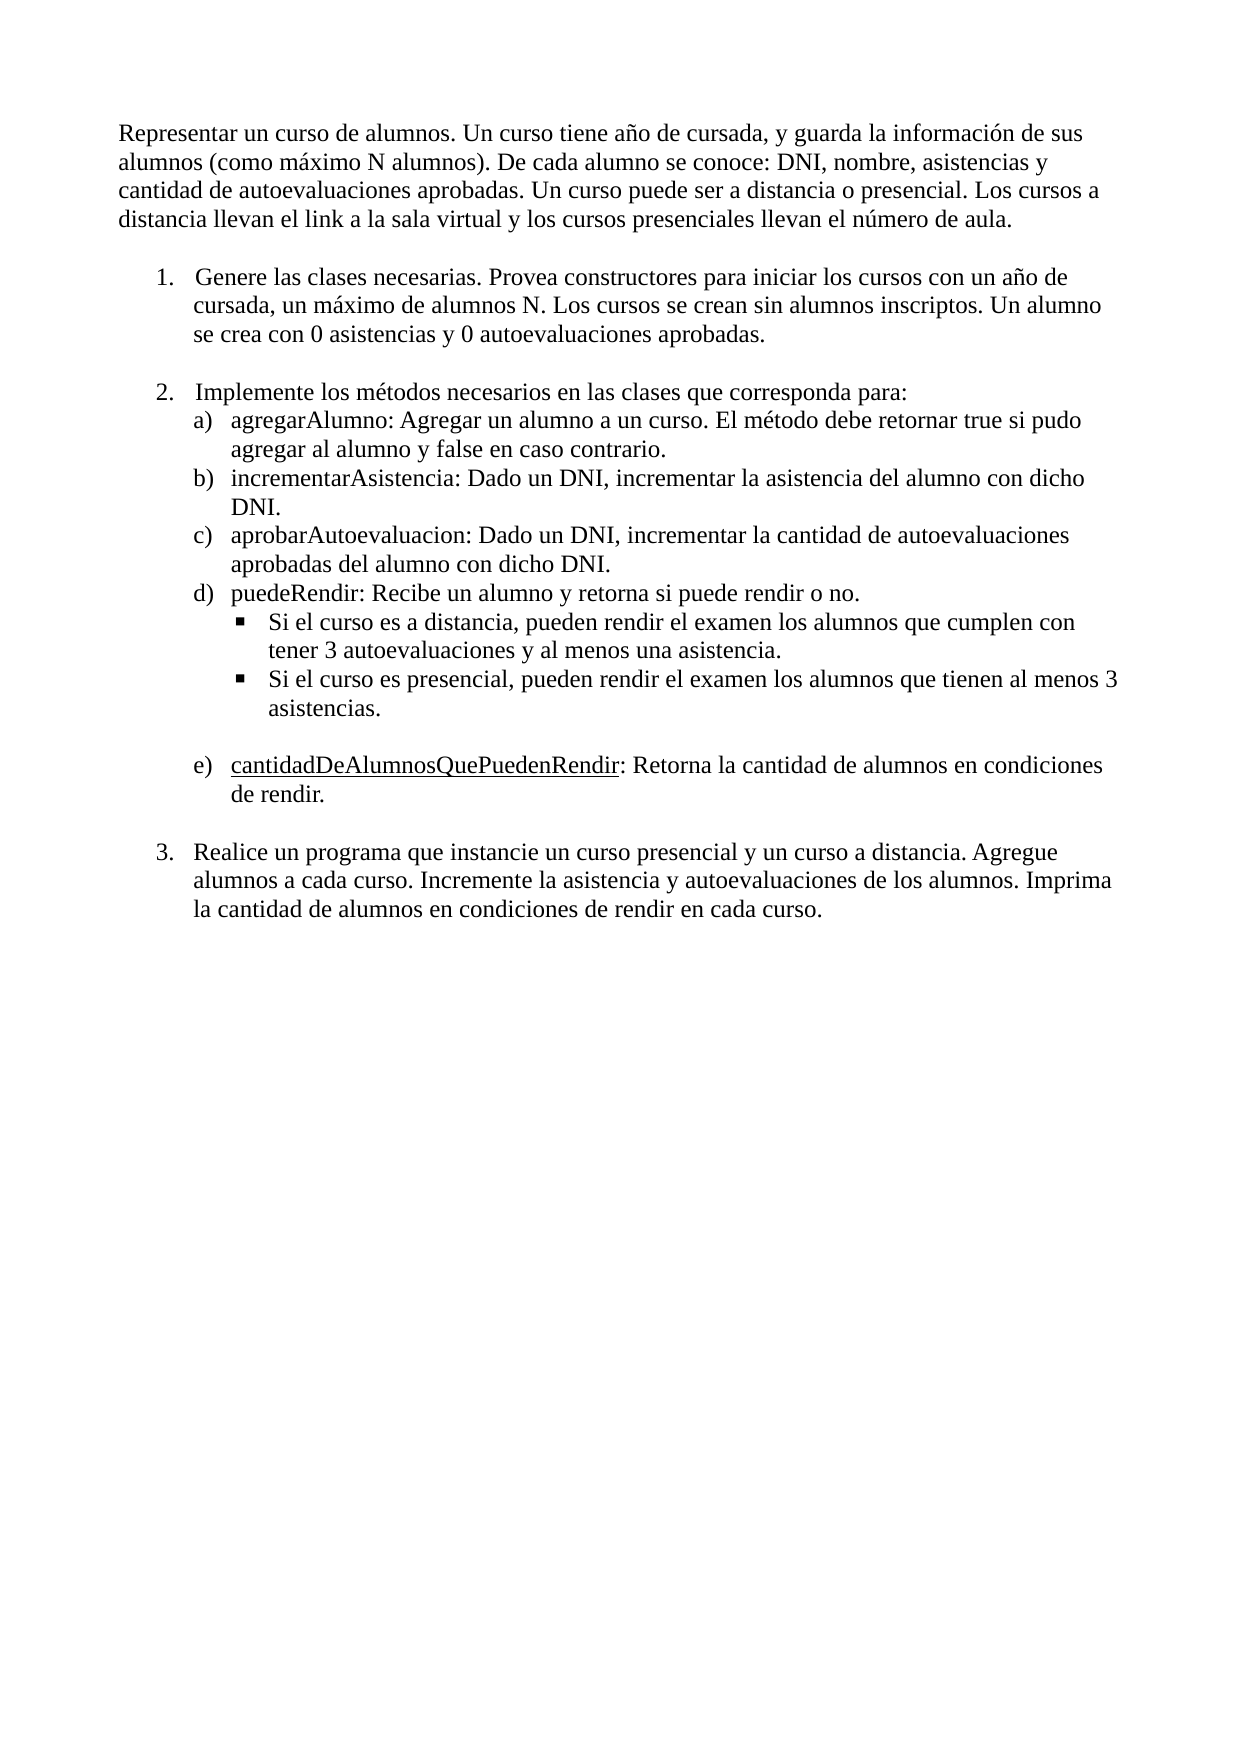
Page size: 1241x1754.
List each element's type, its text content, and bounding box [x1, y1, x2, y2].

list Si el curso es presencial, pueden rendir el examen los alumnos que tienen al menos 3 asistencias. [231, 664, 1122, 722]
list Genere las clases necesarias. Provea constructores para iniciar los cursos con un año de cursada, un máximo de alumnos N. Los cursos se crean sin alumnos inscriptos. Un alumno se crea con 0 asistencias y 0 autoevaluaciones aprobadas. [156, 262, 1122, 348]
list puedeRendir: Recibe un alumno y retorna si puede rendir o no. [193, 578, 1122, 607]
list Si el curso es a distancia, pueden rendir el examen los alumnos que cumplen con tener 3 autoevaluaciones y al menos una asistencia. [231, 607, 1122, 664]
list aprobarAutoevaluacion: Dado un DNI, incrementar la cantidad de autoevaluaciones aprobadas del alumno con dicho DNI. [193, 521, 1122, 578]
list agregarAlumno: Agregar un alumno a un curso. El método debe retornar true si pudo agregar al alumno y false en caso contrario. [193, 406, 1122, 463]
list Implemente los métodos necesarios en las clases que corresponda para: [156, 377, 1122, 406]
text Representar un curso de alumnos. Un curso tiene año de cursada, y guarda la información de sus alumnos (como máximo N alumnos). De cada alumno se conoce: DNI, nombre, asistencias y cantidad de autoevaluaciones aprobadas. Un curso puede ser a distancia o presencial. Los cursos a distancia llevan el link a la sala virtual y los cursos presenciales llevan el número de aula. [118, 118, 1122, 233]
list Realice un programa que instancie un curso presencial y un curso a distancia. Agregue alumnos a cada curso. Incremente la asistencia y autoevaluaciones de los alumnos. Imprima la cantidad de alumnos en condiciones de rendir en cada curso. [156, 837, 1122, 923]
list incrementarAsistencia: Dado un DNI, incrementar la asistencia del alumno con dicho DNI. [193, 463, 1122, 521]
list cantidadDeAlumnosQuePuedenRendir: Retorna la cantidad de alumnos en condiciones de rendir. [193, 751, 1122, 808]
